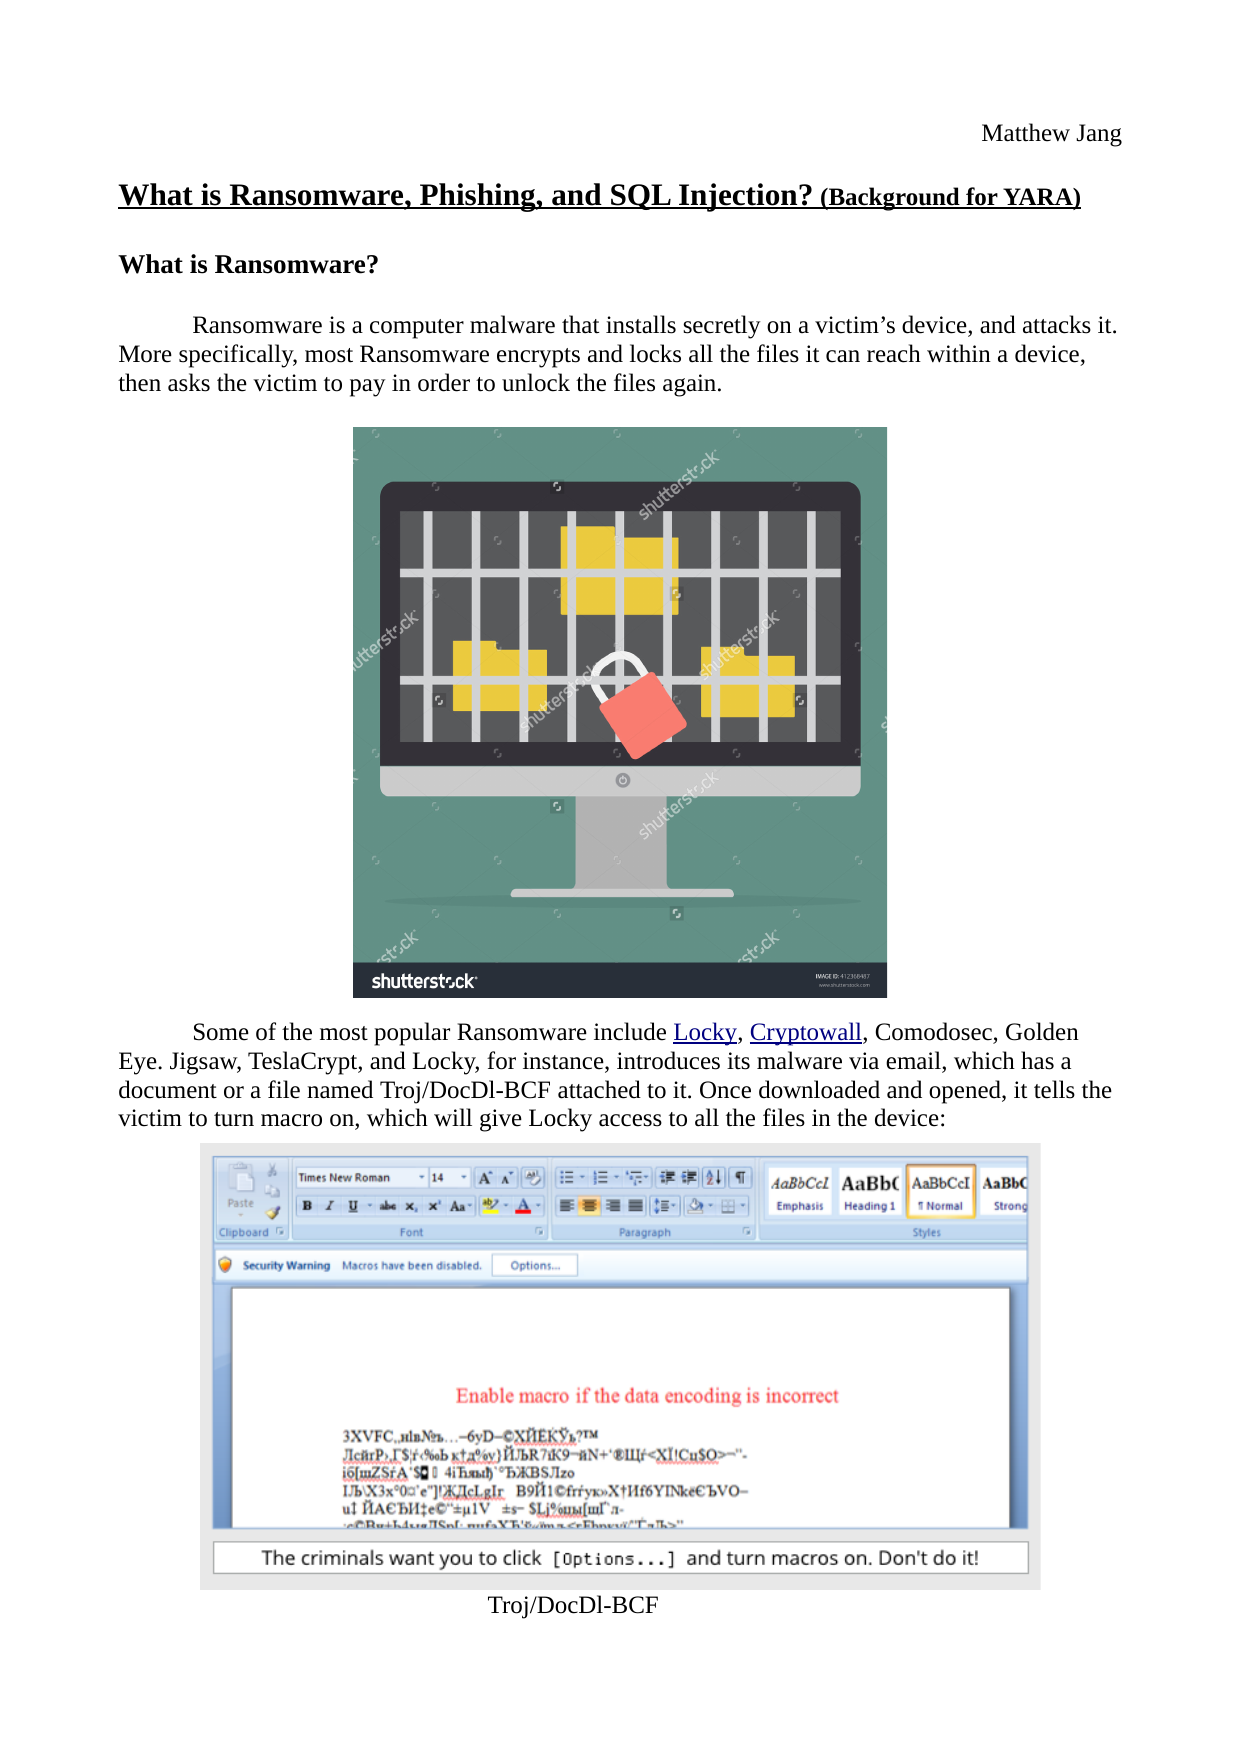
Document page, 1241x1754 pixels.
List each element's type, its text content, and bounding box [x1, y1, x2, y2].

text What is Ransomware, Phishing, and SQL Injection? (Background for YARA) [118, 176, 1122, 212]
text What is Ransomware? [118, 248, 1122, 279]
text Some of the most popular Ransomware include Locky, Cryptowall, Comodosec, Golden Eye. Jigsaw, TeslaCrypt, and Locky, for instance, introduces its malware via email, which has a document or a file named Troj/DocDl-BCF attached to it. Once downloaded and opened, it tells the victim to turn macro on, which will give Locky access to all the files in the device: [118, 1017, 1122, 1132]
text Ransomware is a computer malware that installs secretly on a victim’s device, and attacks it. More specifically, most Ransomware encrypts and locks all the files it can reach within a device, then asks the victim to pay in order to unlock the files again. [118, 311, 1122, 433]
picture [200, 1143, 1041, 1590]
text Troj/DocDl-BCF [118, 1132, 1122, 1618]
picture [353, 427, 888, 998]
